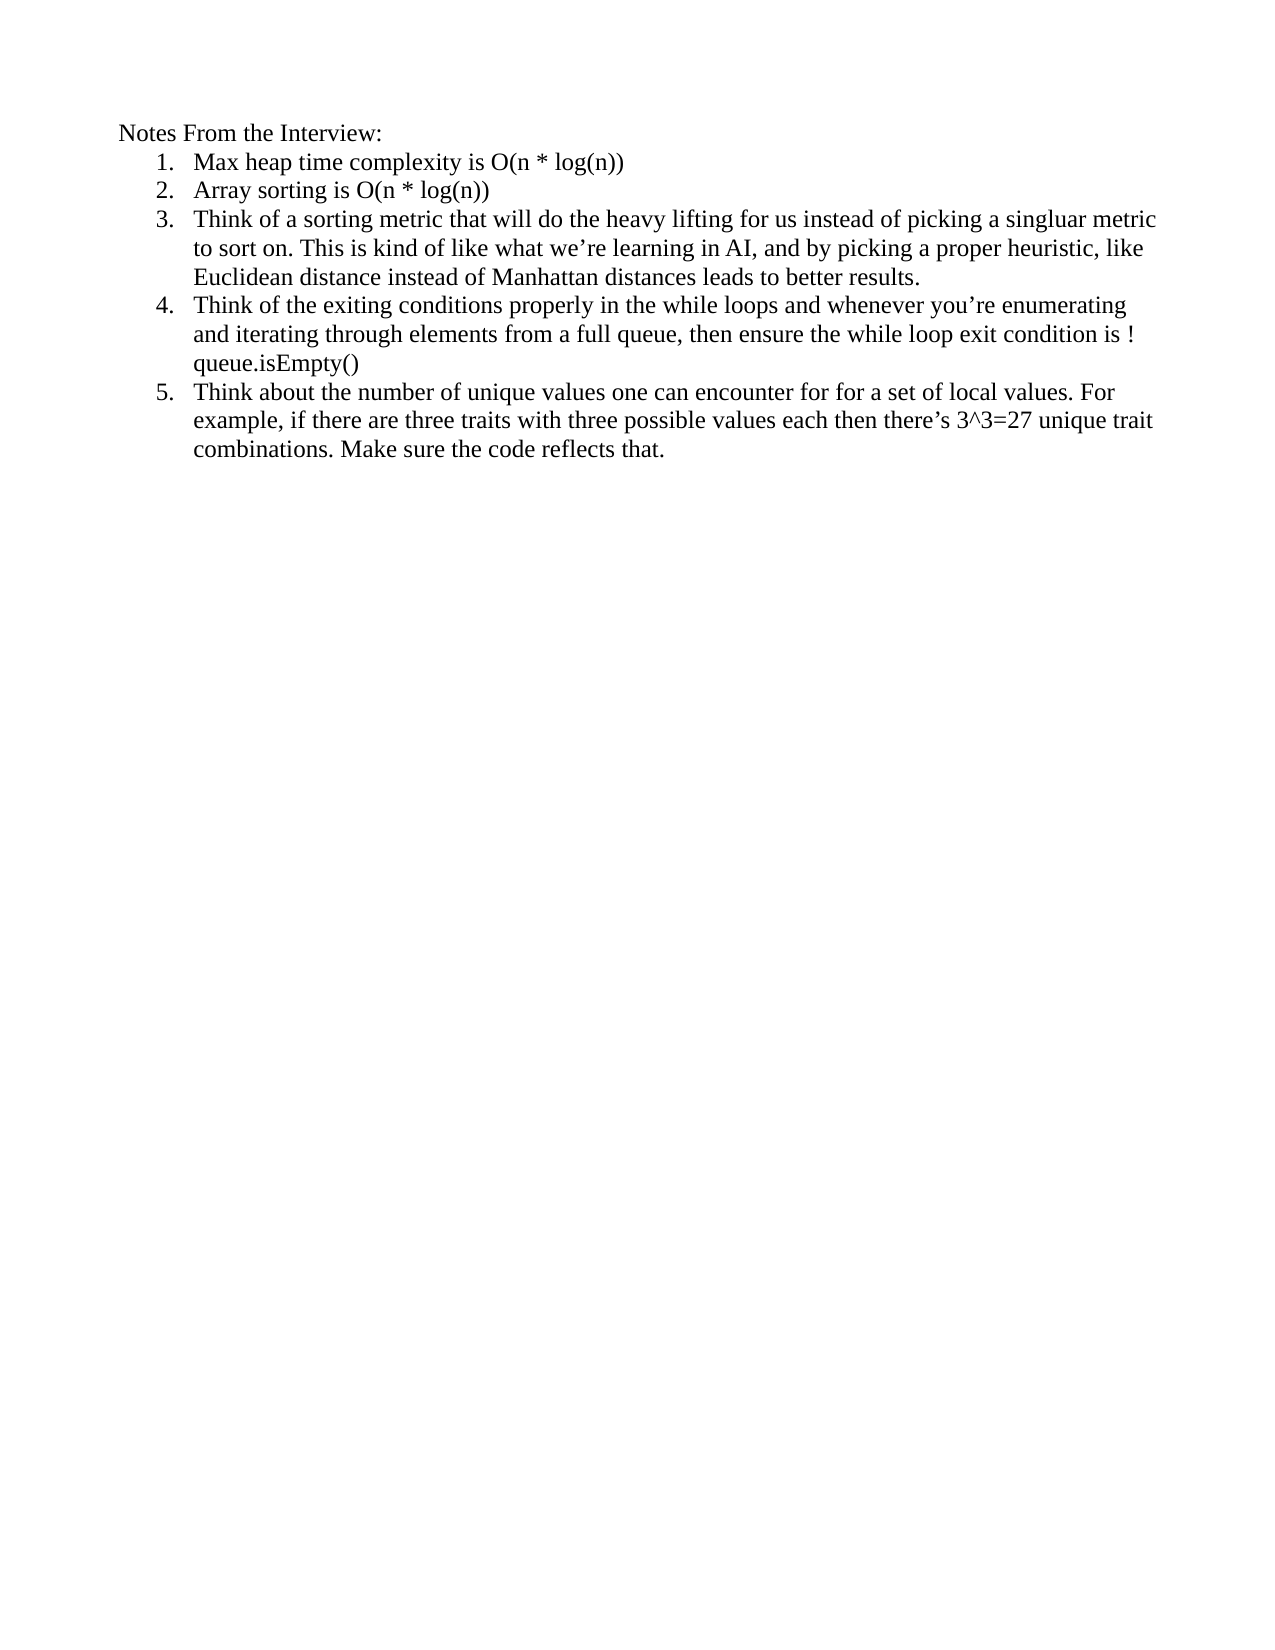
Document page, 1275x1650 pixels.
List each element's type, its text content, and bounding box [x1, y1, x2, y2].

list Think about the number of unique values one can encounter for for a set of local values. For example, if there are three traits with three possible values each then there’s 3^3=27 unique trait combinations. Make sure the code reflects that. [156, 377, 1157, 463]
list Think of the exiting conditions properly in the while loops and whenever you’re enumerating and iterating through elements from a full queue, then ensure the while loop exit condition is !queue.isEmpty() [156, 291, 1157, 377]
text Notes From the Interview: [118, 118, 1157, 147]
list Think of a sorting metric that will do the heavy lifting for us instead of picking a singluar metric to sort on. This is kind of like what we’re learning in AI, and by picking a proper heuristic, like Euclidean distance instead of Manhattan distances leads to better results. [156, 204, 1157, 291]
list Array sorting is O(n * log(n)) [156, 176, 1157, 204]
list Max heap time complexity is O(n * log(n)) [156, 147, 1157, 176]
